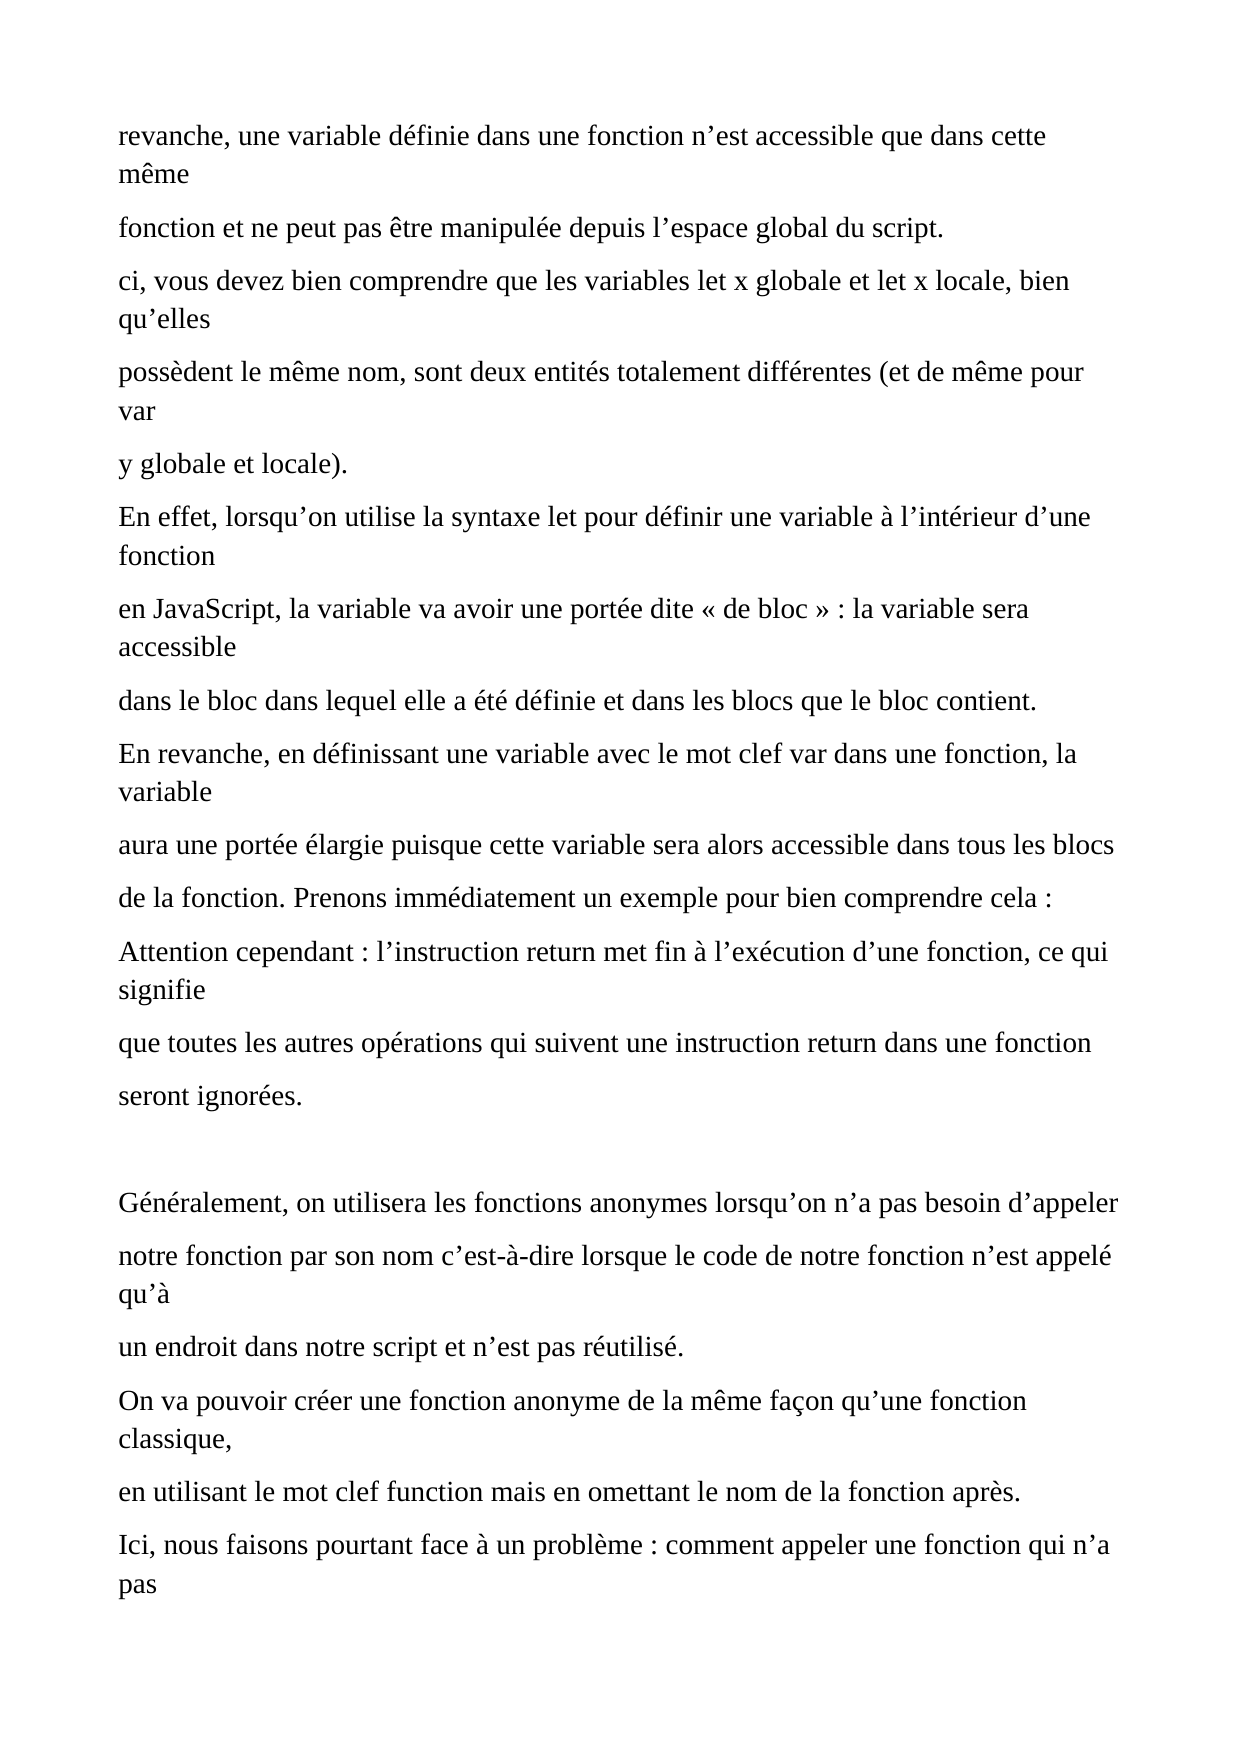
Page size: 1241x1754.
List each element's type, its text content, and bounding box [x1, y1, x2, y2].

text En effet, lorsqu’on utilise la syntaxe let pour définir une variable à l’intérieur d’une fonction [118, 499, 1122, 571]
text que toutes les autres opérations qui suivent une instruction return dans une fonction [118, 1025, 1122, 1059]
text aura une portée élargie puisque cette variable sera alors accessible dans tous les blocs [118, 827, 1122, 861]
text en utilisant le mot clef function mais en omettant le nom de la fonction après. [118, 1474, 1122, 1508]
text On va pouvoir créer une fonction anonyme de la même façon qu’une fonction classique, [118, 1383, 1122, 1455]
text y globale et locale). [118, 446, 1122, 480]
text seront ignorées. [118, 1078, 1122, 1112]
text un endroit dans notre script et n’est pas réutilisé. [118, 1329, 1122, 1363]
text En revanche, en définissant une variable avec le mot clef var dans une fonction, la variable [118, 736, 1122, 808]
text Généralement, on utilisera les fonctions anonymes lorsqu’on n’a pas besoin d’appeler [118, 1185, 1122, 1218]
text en JavaScript, la variable va avoir une portée dite « de bloc » : la variable sera accessible [118, 591, 1122, 663]
text de la fonction. Prenons immédiatement un exemple pour bien comprendre cela : [118, 881, 1122, 914]
text possèdent le même nom, sont deux entités totalement différentes (et de même pour var [118, 354, 1122, 427]
text ci, vous devez bien comprendre que les variables let x globale et let x locale, bien qu’elles [118, 263, 1122, 335]
text Attention cependant : l’instruction return met fin à l’exécution d’une fonction, ce qui signifie [118, 934, 1122, 1006]
text Ici, nous faisons pourtant face à un problème : comment appeler une fonction qui n’a pas [118, 1527, 1122, 1599]
text dans le bloc dans lequel elle a été définie et dans les blocs que le bloc contient. [118, 683, 1122, 716]
text fonction et ne peut pas être manipulée depuis l’espace global du script. [118, 210, 1122, 243]
text revanche, une variable définie dans une fonction n’est accessible que dans cette même [118, 118, 1122, 190]
text notre fonction par son nom c’est-à-dire lorsque le code de notre fonction n’est appelé qu’à [118, 1238, 1122, 1310]
